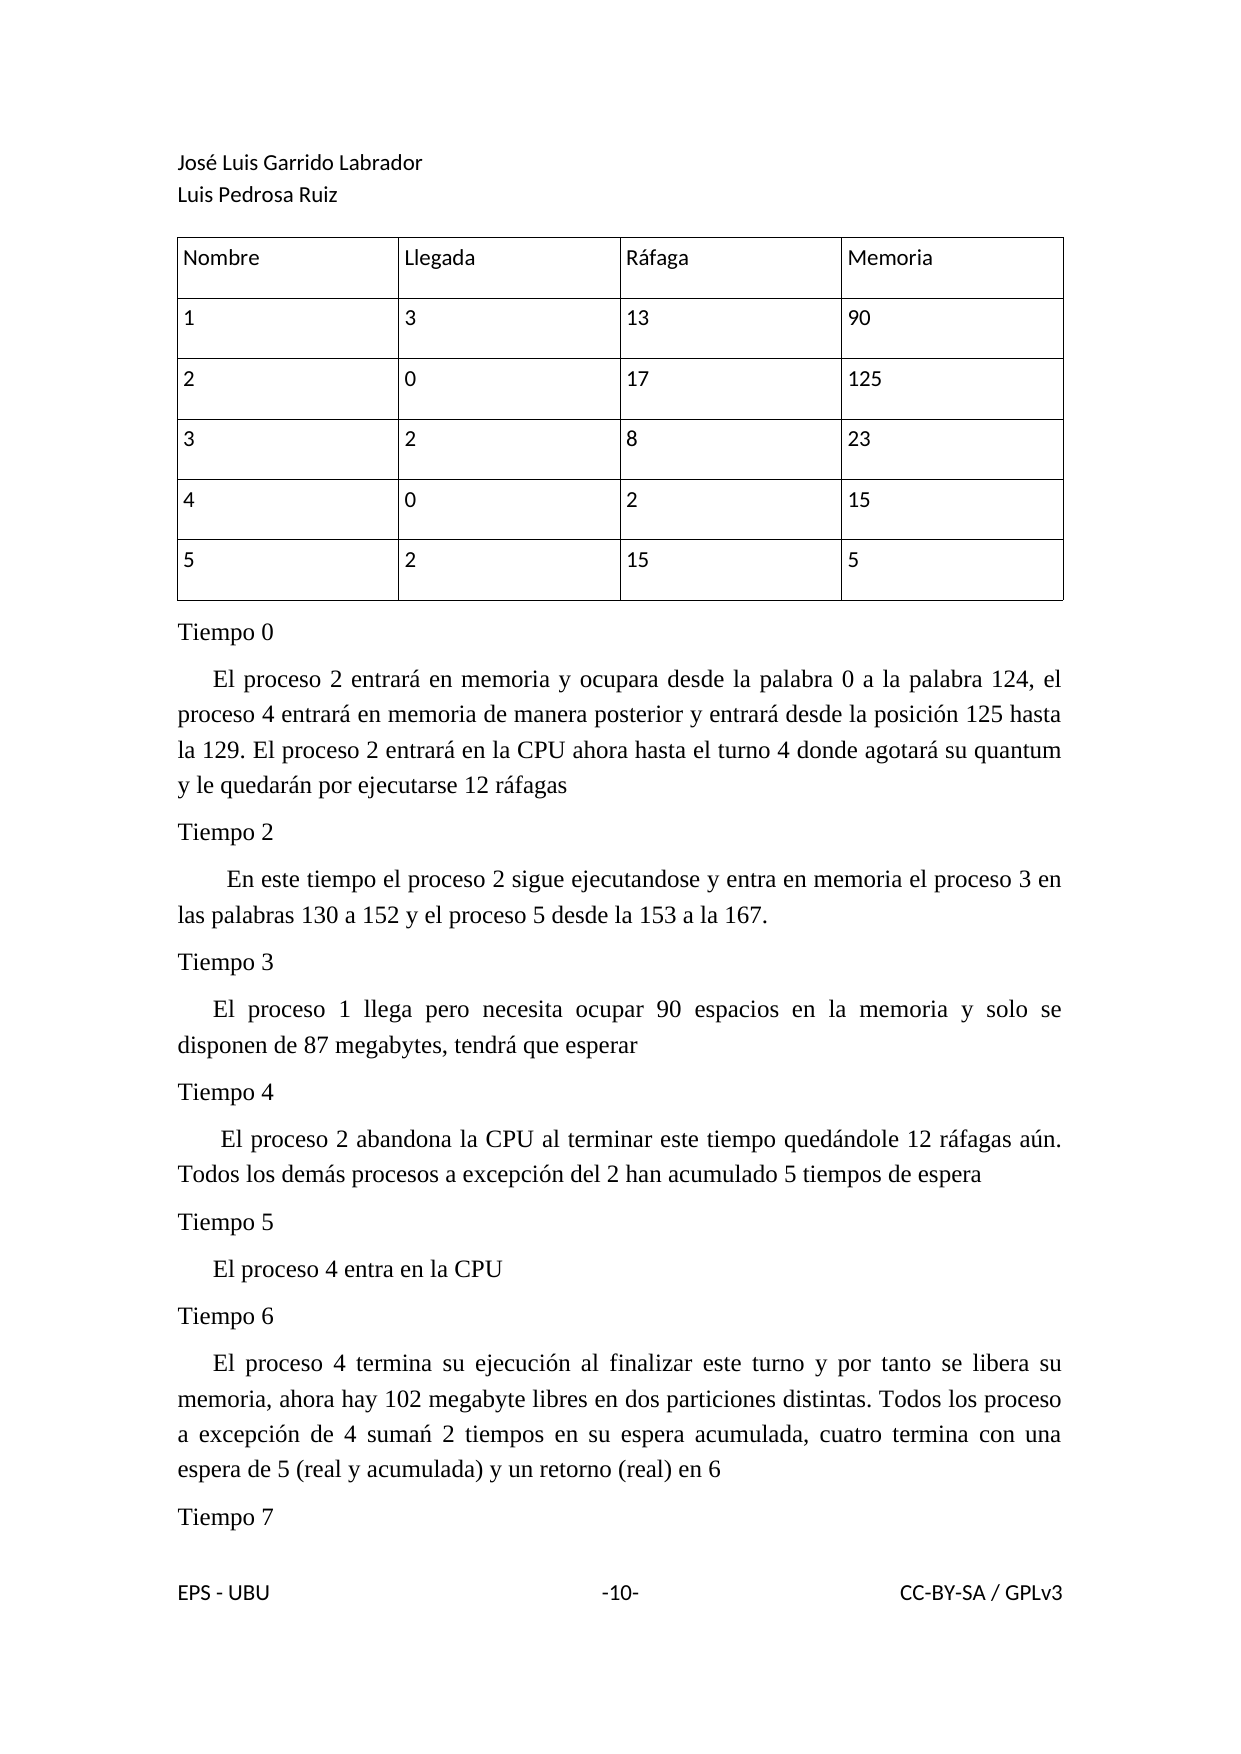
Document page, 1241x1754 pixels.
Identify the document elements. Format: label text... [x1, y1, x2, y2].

table_cell 23 [842, 420, 1063, 479]
table_cell 2 [399, 540, 620, 600]
table_header Memoria [842, 238, 1063, 298]
table_header Nombre [178, 238, 398, 298]
table_cell 5 [842, 540, 1063, 600]
text El proceso 2 entrará en memoria y ocupara desde la palabra 0 a la palabra 124, el proceso 4 entrará en memoria de manera posterior y entrará desde la posición 125 hasta la 129. El proceso 2 entrará en la CPU ahora hasta el turno 4 donde agotará su quantum y le quedarán por ejecutarse 12 ráfagas [177, 659, 1063, 801]
table_cell 15 [842, 480, 1063, 539]
text Tiempo 0 [177, 612, 1063, 647]
table_cell 5 [178, 540, 398, 600]
text El proceso 4 entra en la CPU [177, 1249, 1063, 1284]
table_cell 2 [399, 420, 620, 479]
text Tiempo 5 [177, 1202, 1063, 1237]
table_cell 0 [399, 480, 620, 539]
text Tiempo 3 [177, 942, 1063, 977]
table_header Llegada [399, 238, 620, 298]
text El proceso 4 termina su ejecución al finalizar este turno y por tanto se libera su memoria, ahora hay 102 megabyte libres en dos particiones distintas. Todos los proceso a excepción de 4 sumań 2 tiempos en su espera acumulada, cuatro termina con una espera de 5 (real y acumulada) y un retorno (real) en 6 [177, 1343, 1063, 1485]
text Tiempo 7 [177, 1497, 1063, 1532]
table_cell 2 [621, 480, 841, 539]
table_cell 8 [621, 420, 841, 479]
table_cell 0 [399, 359, 620, 418]
text El proceso 2 abandona la CPU al terminar este tiempo quedándole 12 ráfagas aún. Todos los demás procesos a excepción del 2 han acumulado 5 tiempos de espera [177, 1119, 1063, 1190]
text En este tiempo el proceso 2 sigue ejecutandose y entra en memoria el proceso 3 en las palabras 130 a 152 y el proceso 5 desde la 153 a la 167. [177, 859, 1063, 930]
table_cell 17 [621, 359, 841, 418]
table_header Ráfaga [621, 238, 841, 298]
text Tiempo 2 [177, 812, 1063, 848]
table_cell 90 [842, 299, 1063, 358]
text Tiempo 6 [177, 1296, 1063, 1331]
table_cell 2 [178, 359, 398, 418]
table_cell 3 [178, 420, 398, 479]
table_cell 4 [178, 480, 398, 539]
text Tiempo 4 [177, 1072, 1063, 1107]
table_cell 13 [621, 299, 841, 358]
table_cell 3 [399, 299, 620, 358]
table_cell 1 [178, 299, 398, 358]
table_cell 15 [621, 540, 841, 600]
text El proceso 1 llega pero necesita ocupar 90 espacios en la memoria y solo se disponen de 87 megabytes, tendrá que esperar [177, 989, 1063, 1060]
table_cell 125 [842, 359, 1063, 418]
